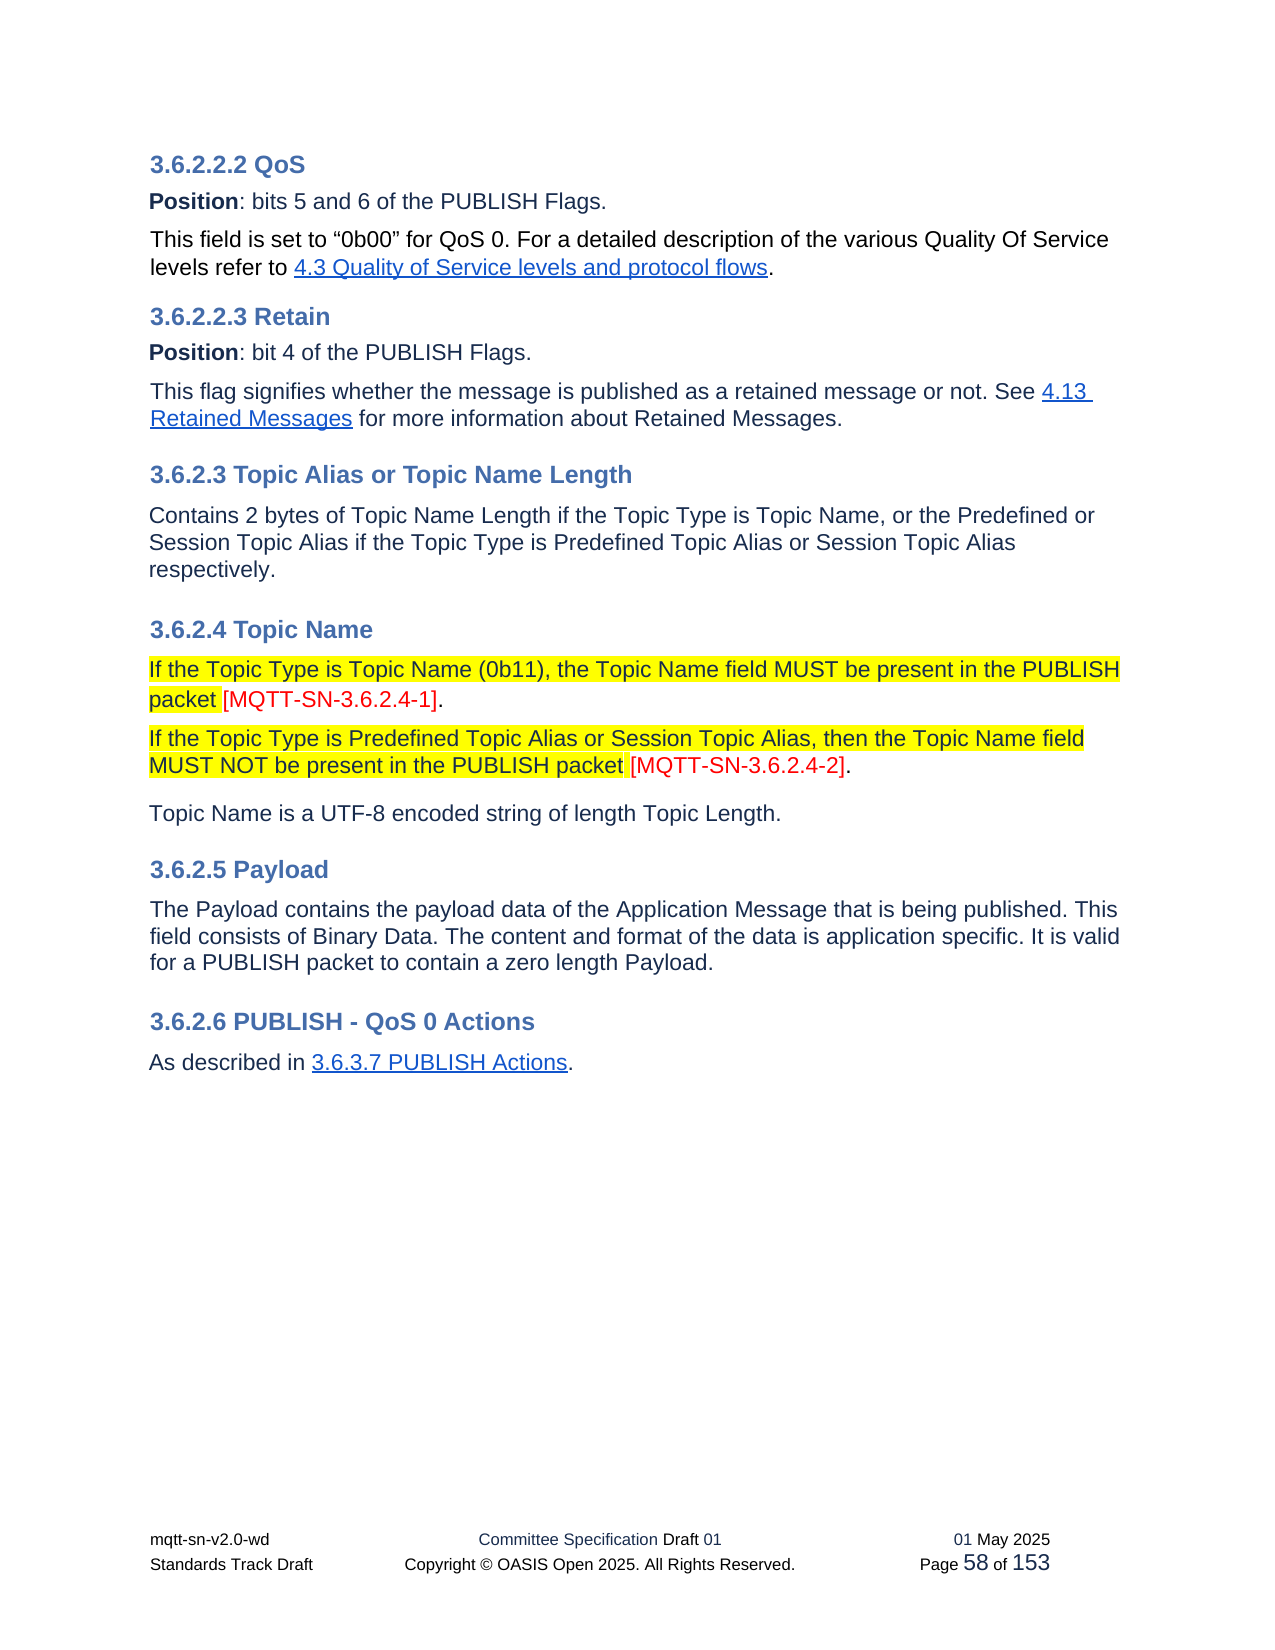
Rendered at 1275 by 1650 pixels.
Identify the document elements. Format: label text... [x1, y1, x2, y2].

text If the Topic Type is Predefined Topic Alias or Session Topic Alias, then the Topic Name field MUST NOT be present in the PUBLISH packet [MQTT-SN-3.6.2.4-2]. [148, 725, 1124, 778]
text Contains 2 bytes of Topic Name Length if the Topic Type is Topic Name, or the Predefined or Session Topic Alias if the Topic Type is Predefined Topic Alias or Session Topic Alias respectively. [148, 502, 1124, 582]
subtitle 3.6.2.3 Topic Alias or Topic Name Length [150, 461, 1124, 489]
text If the Topic Type is Topic Name (0b11), the Topic Name field MUST be present in the PUBLISH packet [MQTT-SN-3.6.2.4-1]. [148, 656, 1124, 713]
text This field is set to “0b00” for QoS 0. For a detailed description of the various Quality Of Service levels refer to 4.3 Quality of Service levels and protocol flows. [150, 226, 1124, 280]
subtitle 3.6.2.2.2 QoS [150, 150, 1124, 179]
subtitle 3.6.2.6 PUBLISH - QoS 0 Actions [150, 1007, 1124, 1036]
text The Payload contains the payload data of the Application Message that is being published. This field consists of Binary Data. The content and format of the data is application specific. It is valid for a PUBLISH packet to contain a zero length Payload. [149, 896, 1124, 975]
text Position: bit 4 of the PUBLISH Flags. [148, 339, 1124, 365]
text This flag signifies whether the message is published as a retained message or not. See 4.13 Retained Messages for more information about Retained Messages. [150, 378, 1124, 431]
text As described in 3.6.3.7 PUBLISH Actions. [148, 1048, 1124, 1075]
subtitle 3.6.2.5 Payload [150, 855, 1124, 884]
subtitle 3.6.2.4 Topic Name [150, 615, 1124, 644]
subtitle 3.6.2.2.3 Retain [150, 301, 1124, 330]
text Position: bits 5 and 6 of the PUBLISH Flags. [148, 188, 1124, 214]
text Topic Name is a UTF-8 encoded string of length Topic Length. [148, 800, 1124, 826]
